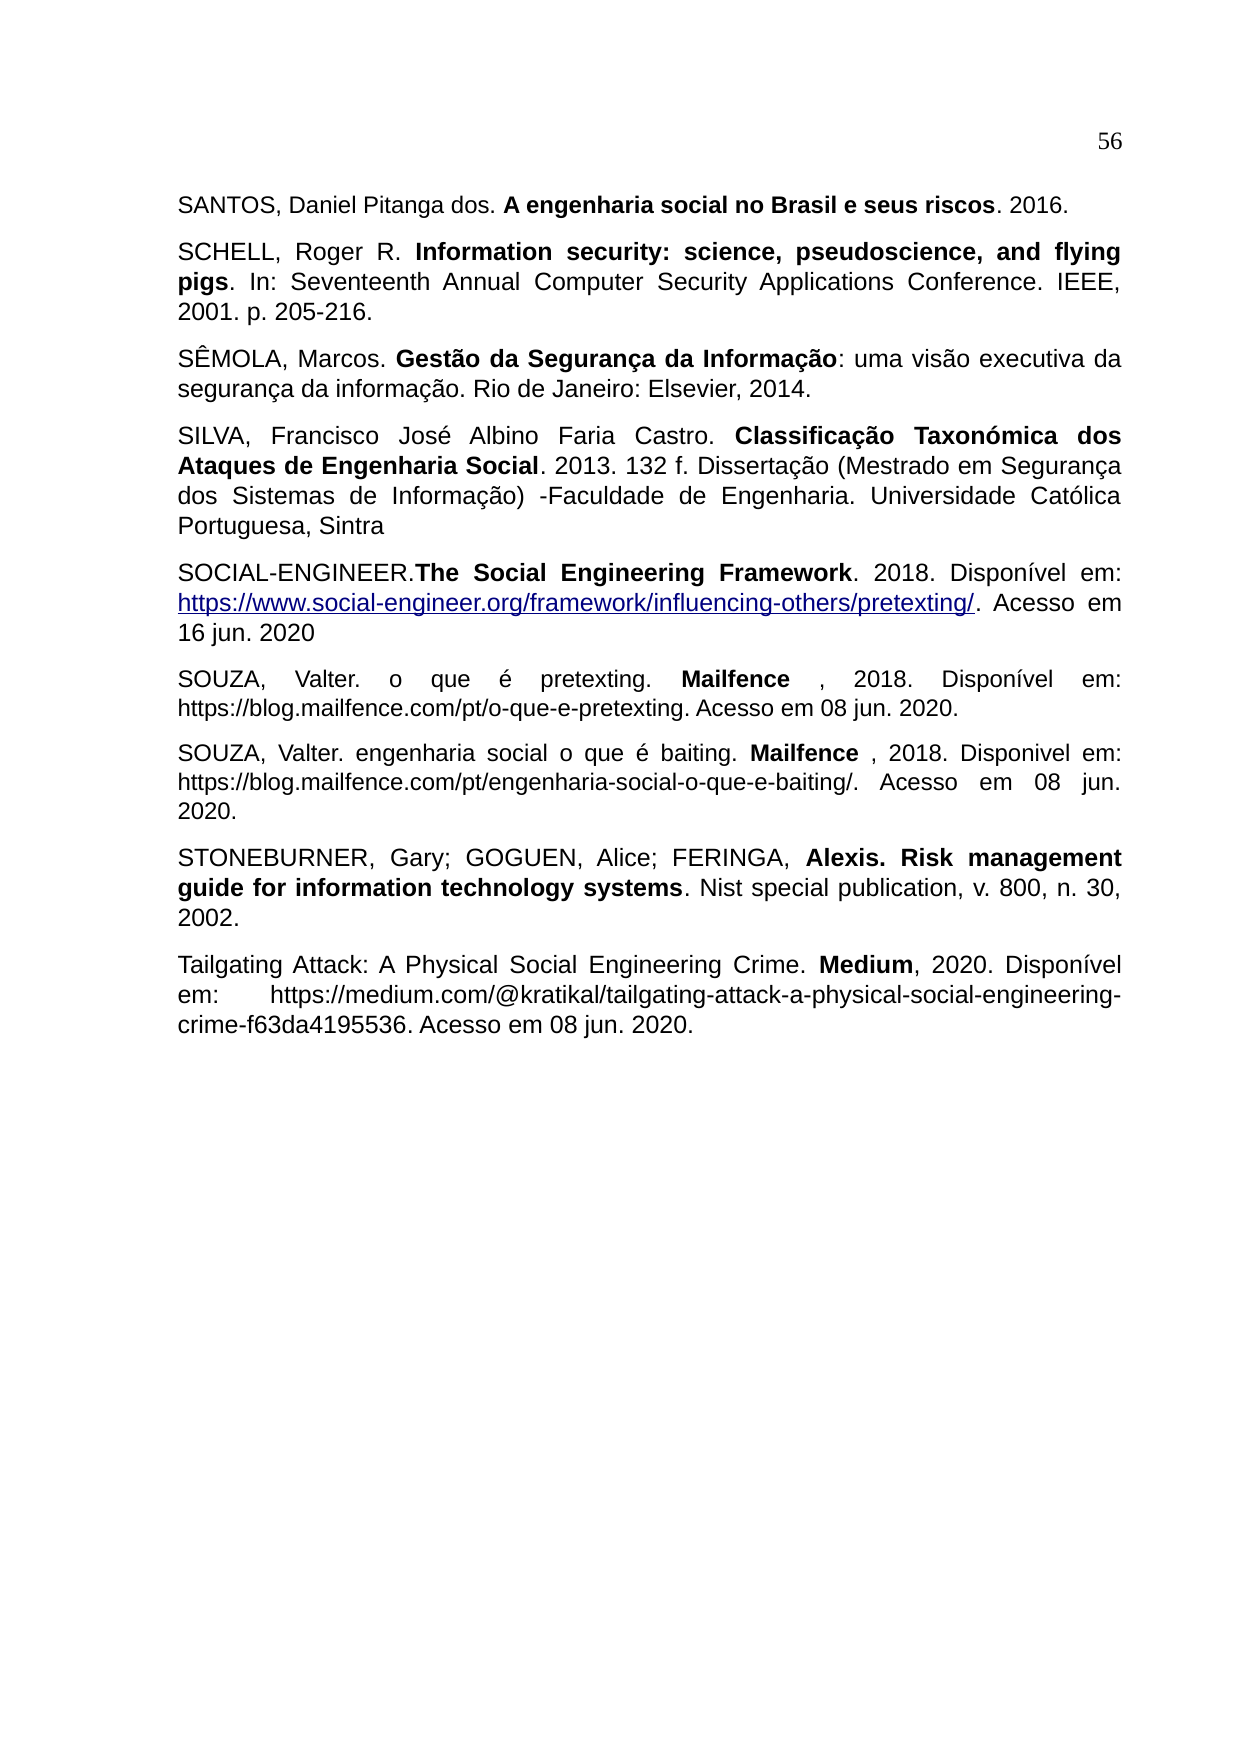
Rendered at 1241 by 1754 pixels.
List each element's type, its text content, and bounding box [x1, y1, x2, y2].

text STONEBURNER, Gary; GOGUEN, Alice; FERINGA, Alexis. Risk management guide for information technology systems. Nist special publication, v. 800, n. 30, 2002. [177, 843, 1122, 932]
text SANTOS, Daniel Pitanga dos. A engenharia social no Brasil e seus riscos. 2016. [177, 191, 1122, 219]
text SOCIAL-ENGINEER.The Social Engineering Framework. 2018. Disponível em: https://www.social-engineer.org/framework/influencing-others/pretexting/. Acesso em 16 jun. 2020 [177, 558, 1122, 647]
text SOUZA, Valter. o que é pretexting. Mailfence , 2018. Disponível em: https://blog.mailfence.com/pt/o-que-e-pretexting. Acesso em 08 jun. 2020. [177, 665, 1122, 721]
text SCHELL, Roger R. Information security: science, pseudoscience, and flying pigs. In: Seventeenth Annual Computer Security Applications Conference. IEEE, 2001. p. 205-216. [177, 237, 1122, 326]
text SILVA, Francisco José Albino Faria Castro. Classificação Taxonómica dos Ataques de Engenharia Social. 2013. 132 f. Dissertação (Mestrado em Segurança dos Sistemas de Informação) -Faculdade de Engenharia. Universidade Católica Portuguesa, Sintra [177, 421, 1122, 540]
text SOUZA, Valter. engenharia social o que é baiting. Mailfence , 2018. Disponivel em: https://blog.mailfence.com/pt/engenharia-social-o-que-e-baiting/. Acesso em 08 jun. 2020. [177, 739, 1122, 825]
text SÊMOLA, Marcos. Gestão da Segurança da Informação: uma visão executiva da segurança da informação. Rio de Janeiro: Elsevier, 2014. [177, 344, 1122, 403]
subtitle Tailgating Attack: A Physical Social Engineering Crime. Medium, 2020. Disponível em: https://medium.com/@kratikal/tailgating-attack-a-physical-social-engineering-crime-f63da4195536. Acesso em 08 jun. 2020. [177, 950, 1122, 1039]
